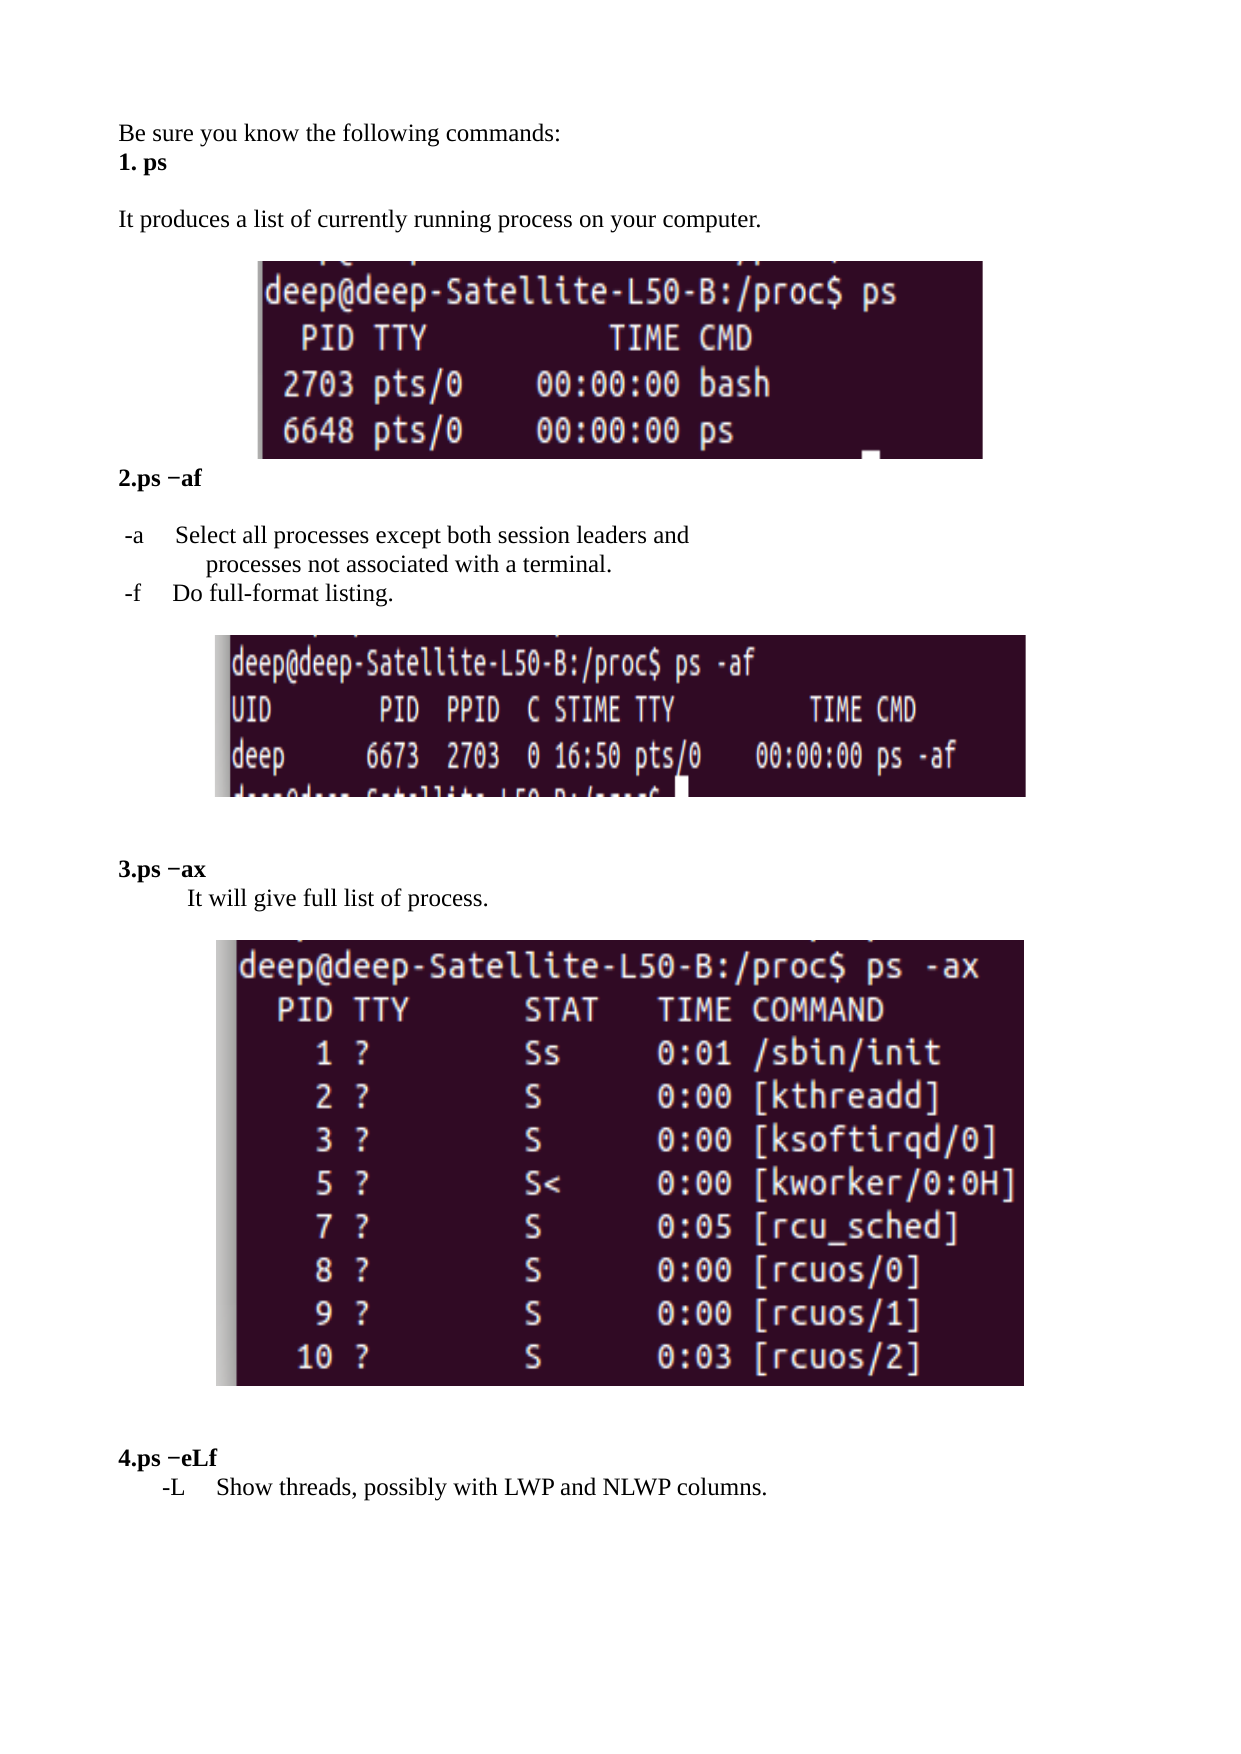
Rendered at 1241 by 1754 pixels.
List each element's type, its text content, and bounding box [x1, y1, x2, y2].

picture [257, 261, 983, 459]
text Be sure you know the following commands: [118, 118, 1122, 147]
text processes not associated with a terminal. [118, 549, 1122, 578]
text 3.ps −ax [118, 854, 1122, 883]
picture [216, 940, 1024, 1386]
text -f Do full-format listing. [118, 578, 1122, 607]
text -a Select all processes except both session leaders and [118, 521, 1122, 549]
text 2.ps −af [118, 463, 1122, 492]
text 1. ps [118, 147, 1122, 176]
text -L Show threads, possibly with LWP and NLWP columns. [118, 1472, 1122, 1501]
text It produces a list of currently running process on your computer. [118, 204, 1122, 233]
text It will give full list of process. [118, 883, 1122, 912]
picture [214, 635, 1026, 797]
text 4.ps −eLf [118, 1443, 1122, 1472]
